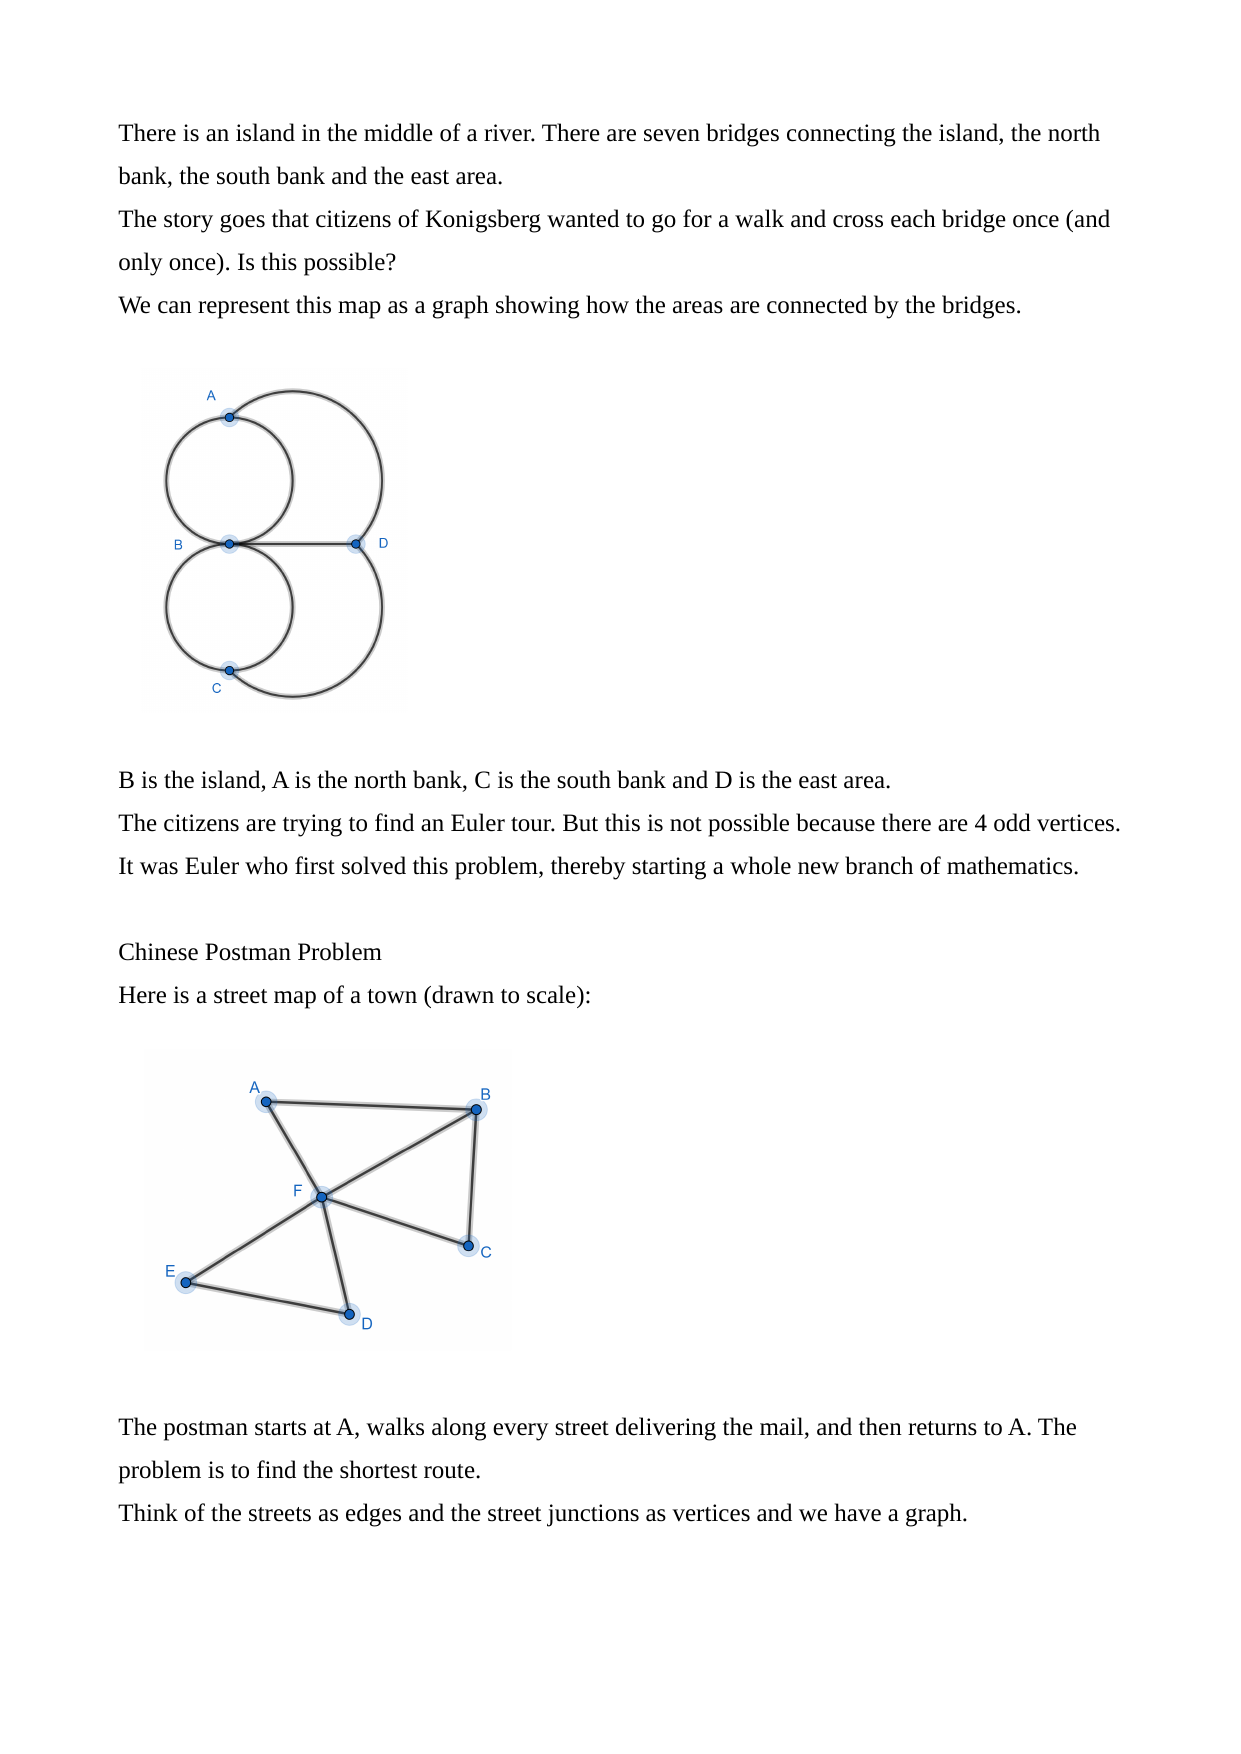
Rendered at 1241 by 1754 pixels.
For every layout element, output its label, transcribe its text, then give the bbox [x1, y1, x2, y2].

text Think of the streets as edges and the street junctions as vertices and we have a graph. [118, 1498, 1122, 1527]
text There is an island in the middle of a river. There are seven bridges connecting the island, the north bank, the south bank and the east area. [118, 118, 1122, 190]
text Chinese Postman Problem [118, 937, 1122, 966]
picture [143, 1049, 512, 1351]
text The story goes that citizens of Konigsberg wanted to go for a walk and cross each bridge once (and only once). Is this possible? [118, 204, 1122, 276]
text Here is a street map of a town (drawn to scale): [118, 981, 1122, 1009]
text We can represent this map as a graph showing how the areas are connected by the bridges. [118, 291, 1122, 319]
text B is the island, A is the north bank, C is the south bank and D is the east area. [118, 765, 1122, 794]
text It was Euler who first solved this problem, thereby starting a whole new branch of mathematics. [118, 851, 1122, 880]
text The postman starts at A, walks along every street delivering the mail, and then returns to A. The problem is to find the shortest route. [118, 1412, 1122, 1484]
text The citizens are trying to find an Euler tour. But this is not possible because there are 4 odd vertices. [118, 808, 1122, 837]
picture [140, 368, 408, 713]
